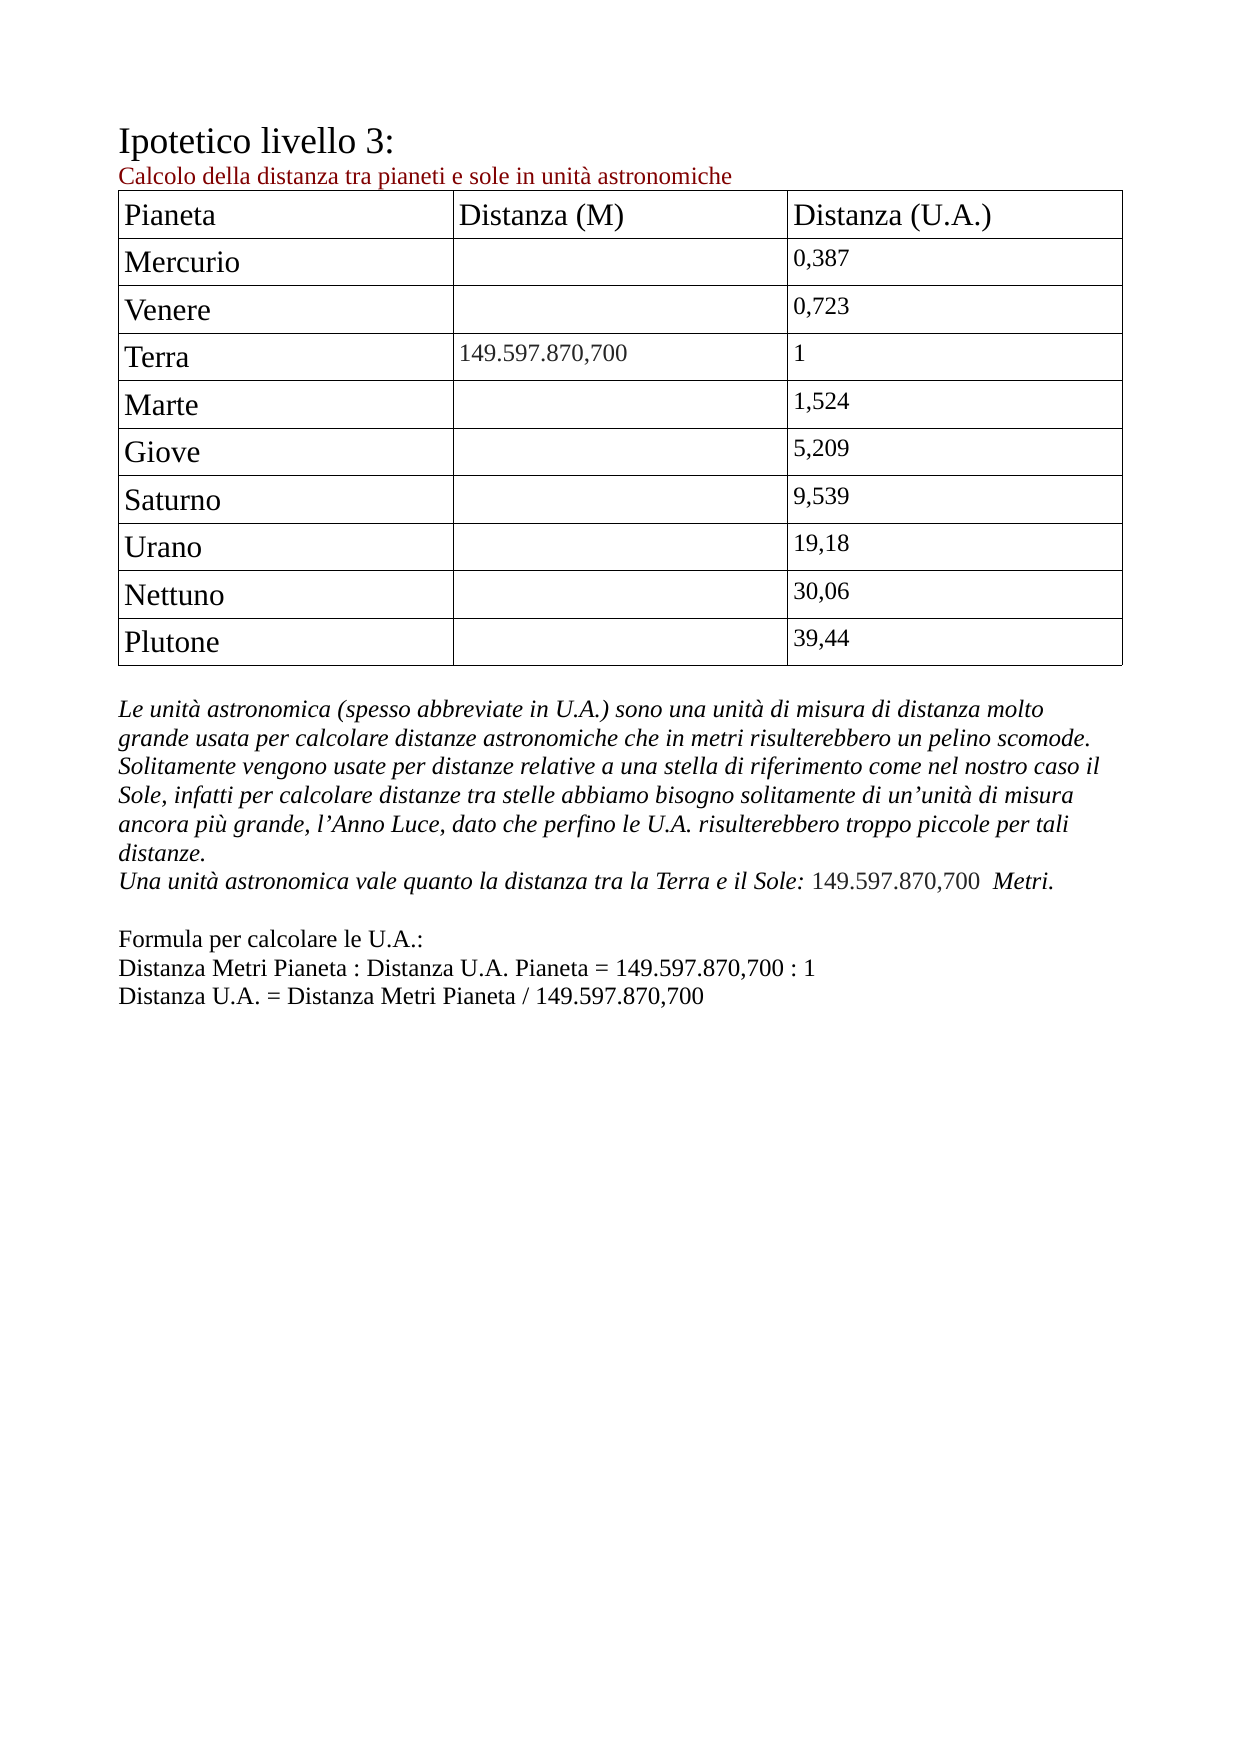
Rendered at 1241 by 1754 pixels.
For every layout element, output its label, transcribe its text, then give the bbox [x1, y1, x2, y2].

table_cell Marte [119, 381, 453, 427]
text Formula per calcolare le U.A.: [118, 924, 1122, 953]
text Distanza Metri Pianeta : Distanza U.A. Pianeta = 149.597.870,700 : 1 [118, 953, 1122, 981]
table_header Distanza (M) [454, 191, 787, 237]
table_cell [454, 476, 787, 522]
text Distanza U.A. = Distanza Metri Pianeta / 149.597.870,700 [118, 981, 1122, 1010]
table_cell Nettuno [119, 571, 453, 617]
table_cell [454, 381, 787, 427]
table_cell [454, 286, 787, 332]
table_cell 1,524 [788, 381, 1122, 427]
table_cell 0,723 [788, 286, 1122, 332]
text Calcolo della distanza tra pianeti e sole in unità astronomiche [118, 161, 1122, 190]
table_cell 149.597.870,700 [454, 334, 787, 380]
text Solitamente vengono usate per distanze relative a una stella di riferimento come nel nostro caso il Sole, infatti per calcolare distanze tra stelle abbiamo bisogno solitamente di un’unità di misura ancora più grande, l’Anno Luce, dato che perfino le U.A. risulterebbero troppo piccole per tali distanze. [118, 751, 1122, 866]
table_cell 39,44 [788, 619, 1122, 665]
table_cell 9,539 [788, 476, 1122, 522]
table_cell 30,06 [788, 571, 1122, 617]
table_cell Plutone [119, 619, 453, 665]
table_cell Saturno [119, 476, 453, 522]
table_cell 1 [788, 334, 1122, 380]
table_header Distanza (U.A.) [788, 191, 1122, 237]
text Una unità astronomica vale quanto la distanza tra la Terra e il Sole: 149.597.870,700 Metri. [118, 866, 1122, 895]
table_cell [454, 429, 787, 475]
table_cell 5,209 [788, 429, 1122, 475]
table_cell 0,387 [788, 239, 1122, 285]
text Le unità astronomica (spesso abbreviate in U.A.) sono una unità di misura di distanza molto grande usata per calcolare distanze astronomiche che in metri risulterebbero un pelino scomode. [118, 694, 1122, 751]
table_cell [454, 239, 787, 285]
table_cell 19,18 [788, 524, 1122, 570]
table_cell [454, 571, 787, 617]
table_cell [454, 619, 787, 665]
text Ipotetico livello 3: [118, 118, 1122, 161]
table_cell Venere [119, 286, 453, 332]
table_cell [454, 524, 787, 570]
table_cell Giove [119, 429, 453, 475]
table_cell Mercurio [119, 239, 453, 285]
table_header Pianeta [119, 191, 453, 237]
table_cell Urano [119, 524, 453, 570]
table_cell Terra [119, 334, 453, 380]
